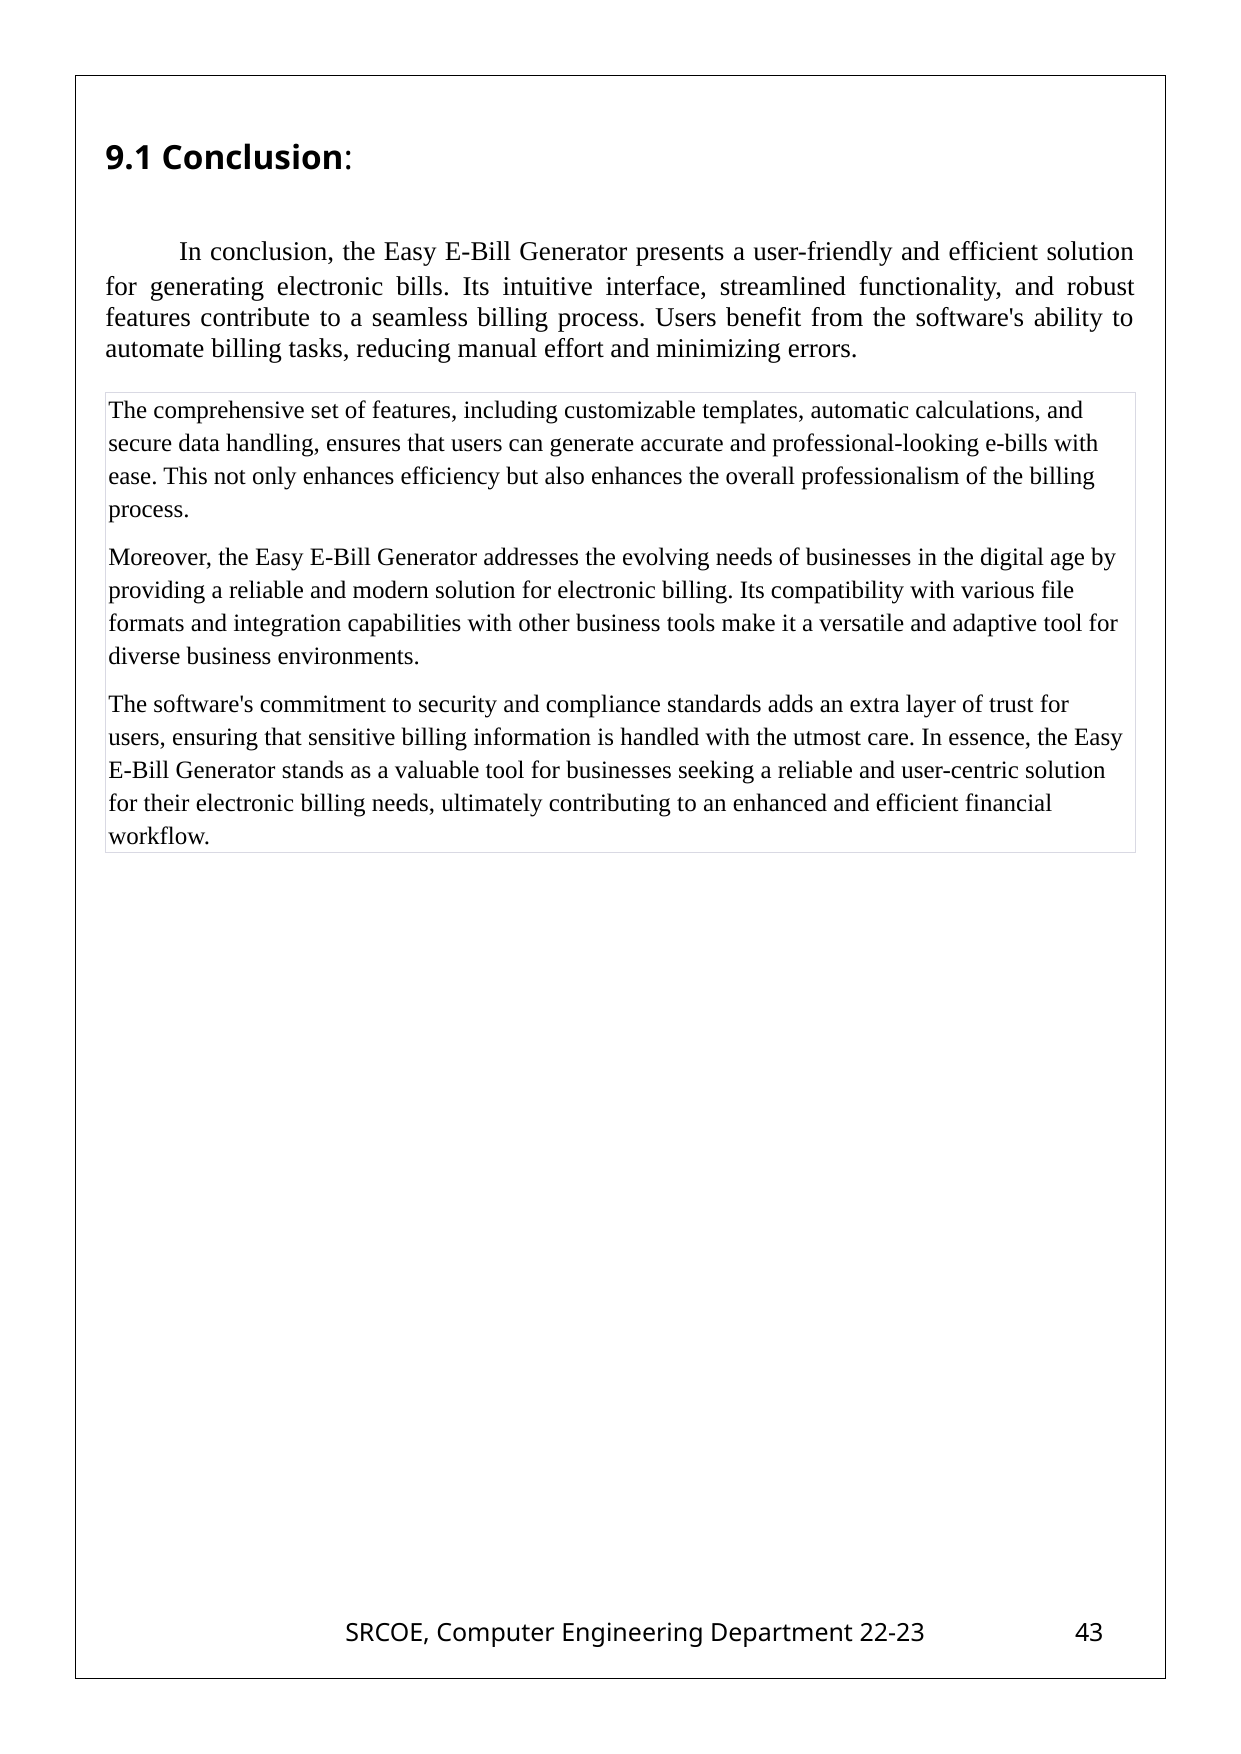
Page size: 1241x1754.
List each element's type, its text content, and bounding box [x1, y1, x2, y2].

text The software's commitment to security and compliance standards adds an extra layer of trust for users, ensuring that sensitive billing information is handled with the utmost care. In essence, the Easy E-Bill Generator stands as a valuable tool for businesses seeking a reliable and user-centric solution for their electronic billing needs, ultimately contributing to an enhanced and efficient financial workflow. [106, 686, 1135, 852]
text Moreover, the Easy E-Bill Generator addresses the evolving needs of businesses in the digital age by providing a reliable and modern solution for electronic billing. Its compatibility with various file formats and integration capabilities with other business tools make it a versatile and adaptive tool for diverse business environments. [106, 539, 1135, 670]
text 9.1 Conclusion: [105, 134, 1135, 179]
text The comprehensive set of features, including customizable templates, automatic calculations, and secure data handling, ensures that users can generate accurate and professional-looking e-bills with ease. This not only enhances efficiency but also enhances the overall professionalism of the billing process. [106, 393, 1135, 523]
text In conclusion, the Easy E-Bill Generator presents a user-friendly and efficient solution for generating electronic bills. Its intuitive interface, streamlined functionality, and robust features contribute to a seamless billing process. Users benefit from the software's ability to automate billing tasks, reducing manual effort and minimizing errors. [105, 225, 1135, 363]
